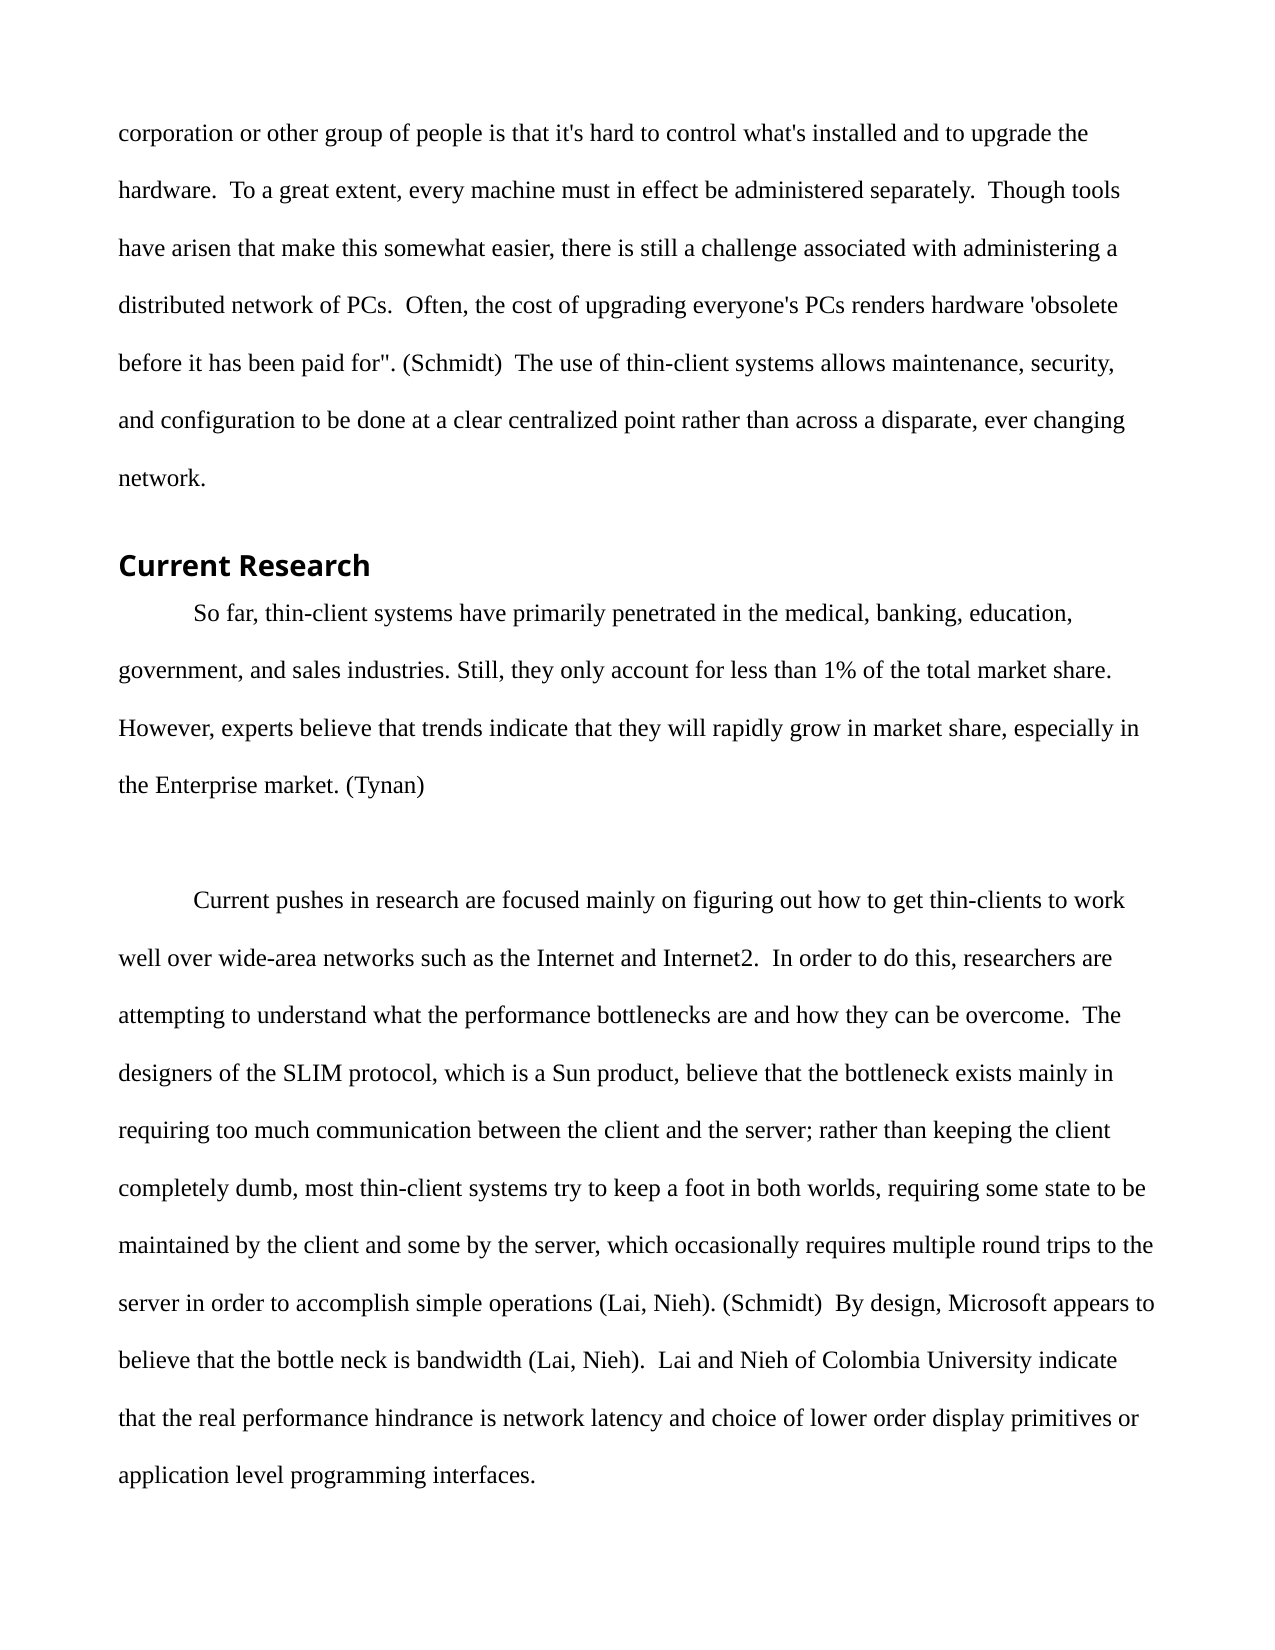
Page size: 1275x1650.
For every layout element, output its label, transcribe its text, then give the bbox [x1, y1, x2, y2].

text corporation or other group of people is that it's hard to control what's installed and to upgrade the hardware. To a great extent, every machine must in effect be administered separately. Though tools have arisen that make this somewhat easier, there is still a challenge associated with administering a distributed network of PCs. Often, the cost of upgrading everyone's PCs renders hardware 'obsolete before it has been paid for". (Schmidt) The use of thin-client systems allows maintenance, security, and configuration to be done at a clear centralized point rather than across a disparate, ever changing network. [118, 118, 1157, 492]
text Current pushes in research are focused mainly on figuring out how to get thin-clients to work well over wide-area networks such as the Internet and Internet2. In order to do this, researchers are attempting to understand what the performance bottlenecks are and how they can be overcome. The designers of the SLIM protocol, which is a Sun product, believe that the bottleneck exists mainly in requiring too much communication between the client and the server; rather than keeping the client completely dumb, most thin-client systems try to keep a foot in both worlds, requiring some state to be maintained by the client and some by the server, which occasionally requires multiple round trips to the server in order to accomplish simple operations (Lai, Nieh). (Schmidt) By design, Microsoft appears to believe that the bottle neck is bandwidth (Lai, Nieh). Lai and Nieh of Colombia University indicate that the real performance hindrance is network latency and choice of lower order display primitives or application level programming interfaces. [118, 885, 1157, 1489]
subtitle Current Research [118, 546, 1157, 585]
text So far, thin-client systems have primarily penetrated in the medical, banking, education, government, and sales industries. Still, they only account for less than 1% of the total market share. However, experts believe that trends indicate that they will rapidly grow in market share, especially in the Enterprise market. (Tynan) [118, 598, 1157, 799]
